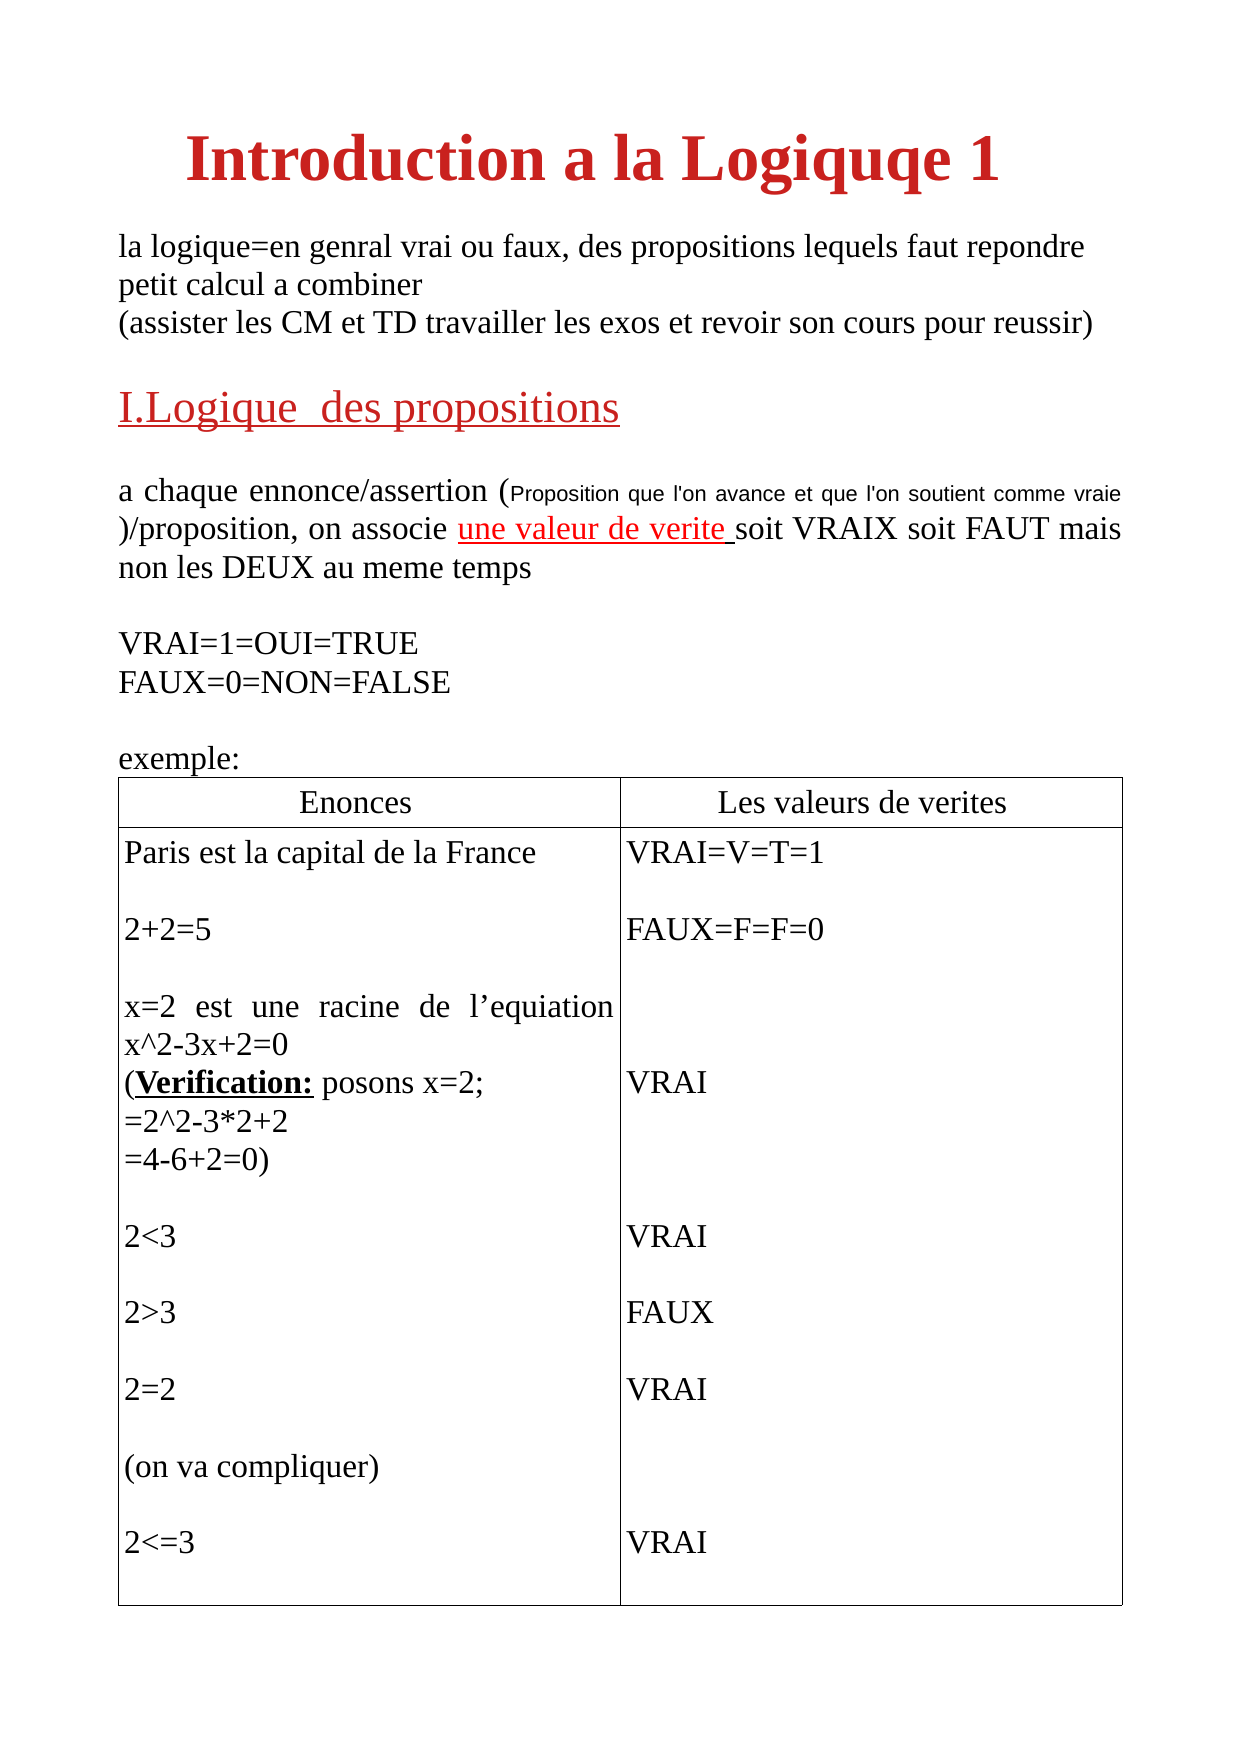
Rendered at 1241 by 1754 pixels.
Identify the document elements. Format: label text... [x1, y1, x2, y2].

text a chaque ennonce/assertion (Proposition que l'on avance et que l'on soutient comme vraie )/proposition, on associe une valeur de verite soit VRAIX soit FAUT mais non les DEUX au meme temps [118, 470, 1122, 585]
text petit calcul a combiner [118, 264, 1122, 303]
table_cell VRAI=V=T=1 FAUX=F=F=0 VRAI VRAI FAUX VRAI VRAI [621, 828, 1122, 1605]
text VRAI=1=OUI=TRUE [118, 624, 1122, 662]
table_header Enonces [119, 778, 620, 827]
text Introduction a la Logiquqe 1 [118, 118, 1122, 195]
table_cell Paris est la capital de la France 2+2=5 x=2 est une racine de l’equiation x^2-3x+2=0 (Verification: posons x=2; =2^2-3*2+2 =4-6+2=0) 2<3 2>3 2=2 (on va compliquer) 2<=3 [119, 828, 620, 1605]
text exemple: [118, 739, 1122, 777]
text I.Logique des propositions [118, 379, 1122, 432]
table_header Les valeurs de verites [621, 778, 1122, 827]
text FAUX=0=NON=FALSE [118, 662, 1122, 700]
text (assister les CM et TD travailler les exos et revoir son cours pour reussir) [118, 303, 1122, 341]
text la logique=en genral vrai ou faux, des propositions lequels faut repondre [118, 226, 1122, 264]
